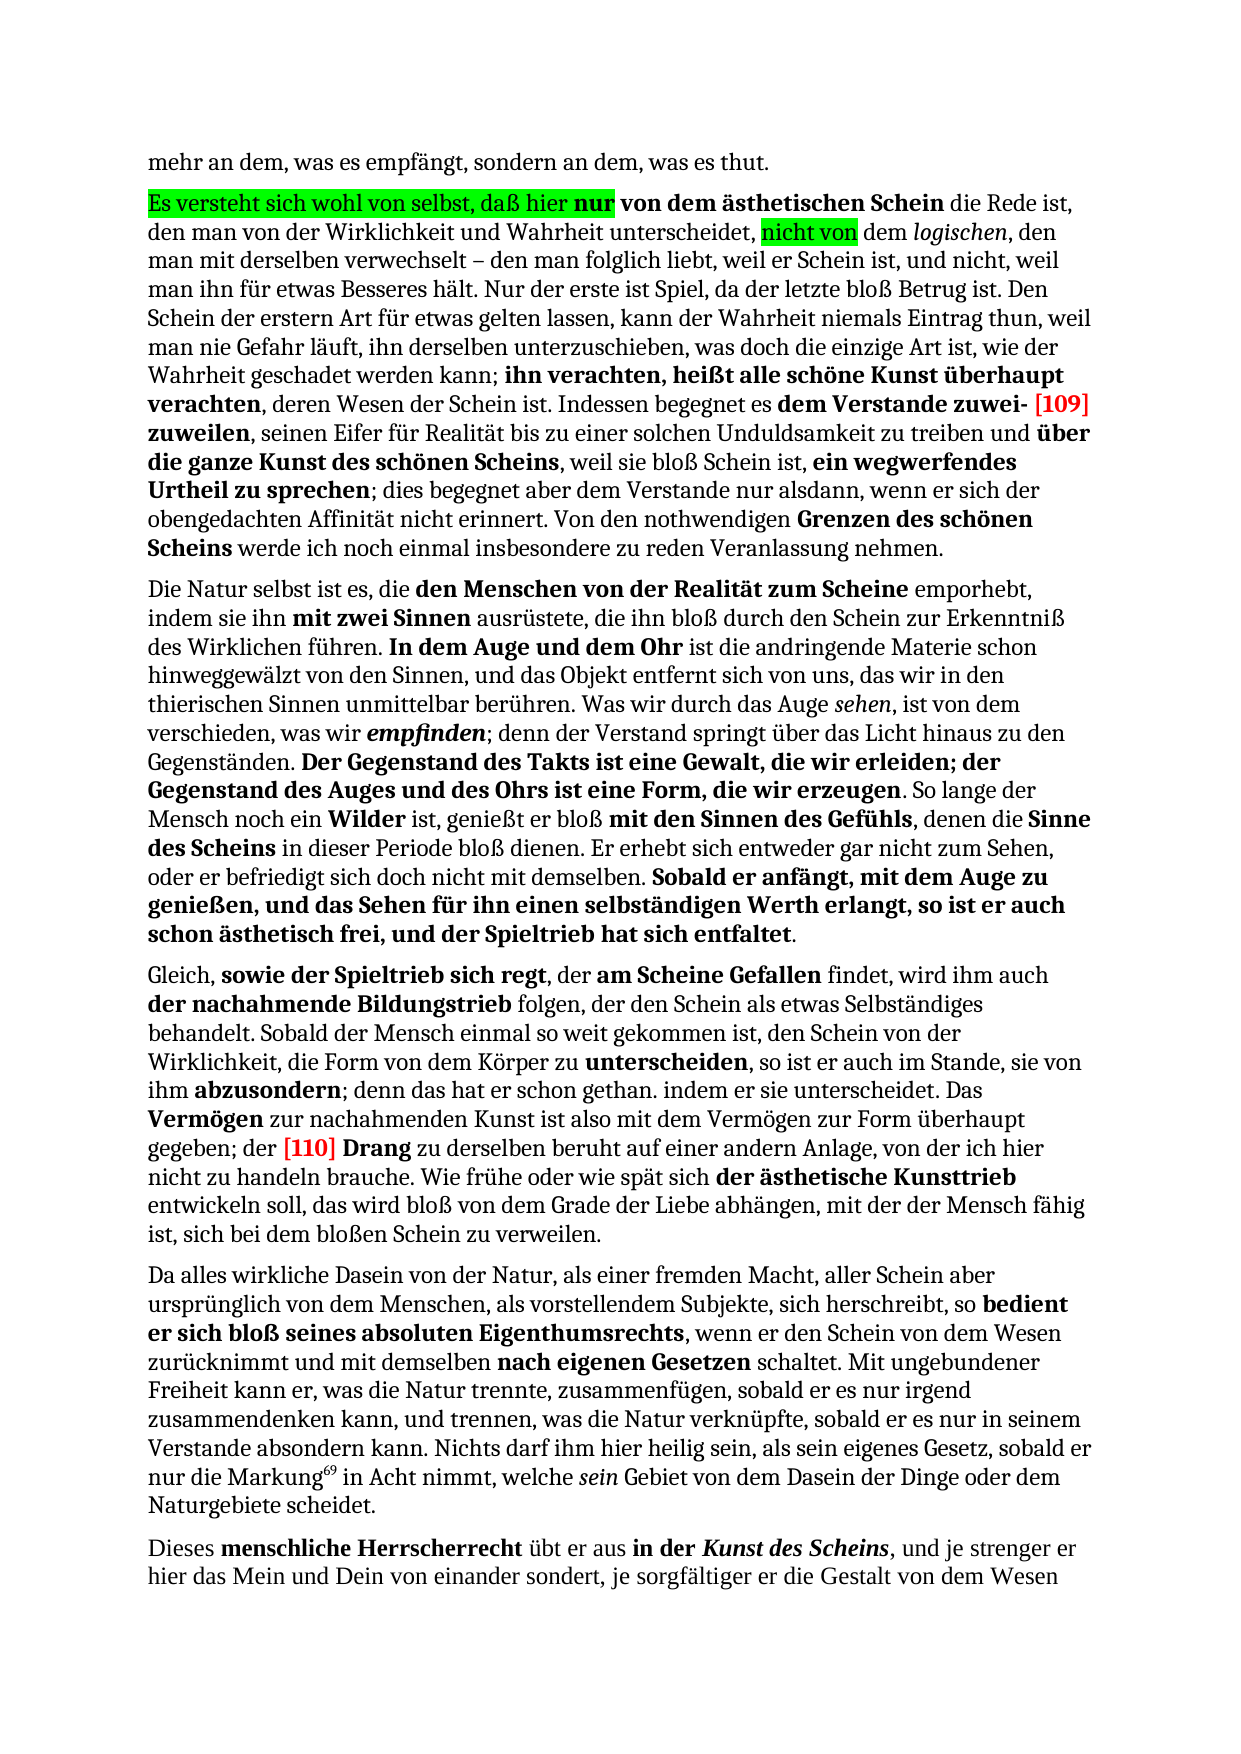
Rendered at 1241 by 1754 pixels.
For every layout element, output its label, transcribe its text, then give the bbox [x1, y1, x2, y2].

text Die Natur selbst ist es, die den Menschen von der Realität zum Scheine emporhebt, indem sie ihn mit zwei Sinnen ausrüstete, die ihn bloß durch den Schein zur Erkenntniß des Wirklichen führen. In dem Auge und dem Ohr ist die andringende Materie schon hinweggewälzt von den Sinnen, und das Objekt entfernt sich von uns, das wir in den thierischen Sinnen unmittelbar berühren. Was wir durch das Auge sehen, ist von dem verschieden, was wir empfinden; denn der Verstand springt über das Licht hinaus zu den Gegenständen. Der Gegenstand des Takts ist eine Gewalt, die wir erleiden; der Gegenstand des Auges und des Ohrs ist eine Form, die wir erzeugen. So lange der Mensch noch ein Wilder ist, genießt er bloß mit den Sinnen des Gefühls, denen die Sinne des Scheins in dieser Periode bloß dienen. Er erhebt sich entweder gar nicht zum Sehen, oder er befriedigt sich doch nicht mit demselben. Sobald er anfängt, mit dem Auge zu genießen, und das Sehen für ihn einen selbständigen Werth erlangt, so ist er auch schon ästhetisch frei, und der Spieltrieb hat sich entfaltet. [148, 575, 1092, 949]
text mehr an dem, was es empfängt, sondern an dem, was es thut. [148, 148, 1092, 176]
text Da alles wirkliche Dasein von der Natur, als einer fremden Macht, aller Schein aber ursprünglich von dem Menschen, als vorstellendem Subjekte, sich herschreibt, so bedient er sich bloß seines absoluten Eigenthumsrechts, wenn er den Schein von dem Wesen zurücknimmt und mit demselben nach eigenen Gesetzen schaltet. Mit ungebundener Freiheit kann er, was die Natur trennte, zusammenfügen, sobald er es nur irgend zusammendenken kann, und trennen, was die Natur verknüpfte, sobald er es nur in seinem Verstande absondern kann. Nichts darf ihm hier heilig sein, als sein eigenes Gesetz, sobald er nur die Markung in Acht nimmt, welche sein Gebiet von dem Dasein der Dinge oder dem Naturgebiete scheidet. [148, 1261, 1092, 1520]
text Es versteht sich wohl von selbst, daß hier nur von dem ästhetischen Schein die Rede ist, den man von der Wirklichkeit und Wahrheit unterscheidet, nicht von dem logischen, den man mit derselben verwechselt – den man folglich liebt, weil er Schein ist, und nicht, weil man ihn für etwas Besseres hält. Nur der erste ist Spiel, da der letzte bloß Betrug ist. Den Schein der erstern Art für etwas gelten lassen, kann der Wahrheit niemals Eintrag thun, weil man nie Gefahr läuft, ihn derselben unterzuschieben, was doch die einzige Art ist, wie der Wahrheit geschadet werden kann; ihn verachten, heißt alle schöne Kunst überhaupt verachten, deren Wesen der Schein ist. Indessen begegnet es dem Verstande zuwei- [109] zuweilen, seinen Eifer für Realität bis zu einer solchen Unduldsamkeit zu treiben und über die ganze Kunst des schönen Scheins, weil sie bloß Schein ist, ein wegwerfendes Urtheil zu sprechen; dies begegnet aber dem Verstande nur alsdann, wenn er sich der obengedachten Affinität nicht erinnert. Von den nothwendigen Grenzen des schönen Scheins werde ich noch einmal insbesondere zu reden Veranlassung nehmen. [148, 189, 1092, 563]
text Gleich, sowie der Spieltrieb sich regt, der am Scheine Gefallen findet, wird ihm auch der nachahmende Bildungstrieb folgen, der den Schein als etwas Selbständiges behandelt. Sobald der Mensch einmal so weit gekommen ist, den Schein von der Wirklichkeit, die Form von dem Körper zu unterscheiden, so ist er auch im Stande, sie von ihm abzusondern; denn das hat er schon gethan. indem er sie unterscheidet. Das Vermögen zur nachahmenden Kunst ist also mit dem Vermögen zur Form überhaupt gegeben; der [110] Drang zu derselben beruht auf einer andern Anlage, von der ich hier nicht zu handeln brauche. Wie frühe oder wie spät sich der ästhetische Kunsttrieb entwickeln soll, das wird bloß von dem Grade der Liebe abhängen, mit der der Mensch fähig ist, sich bei dem bloßen Schein zu verweilen. [148, 961, 1092, 1249]
text Dieses menschliche Herrscherrecht übt er aus in der Kunst des Scheins, und je strenger er hier das Mein und Dein von einander sondert, je sorgfältiger er die Gestalt von dem Wesen [148, 1533, 1092, 1590]
